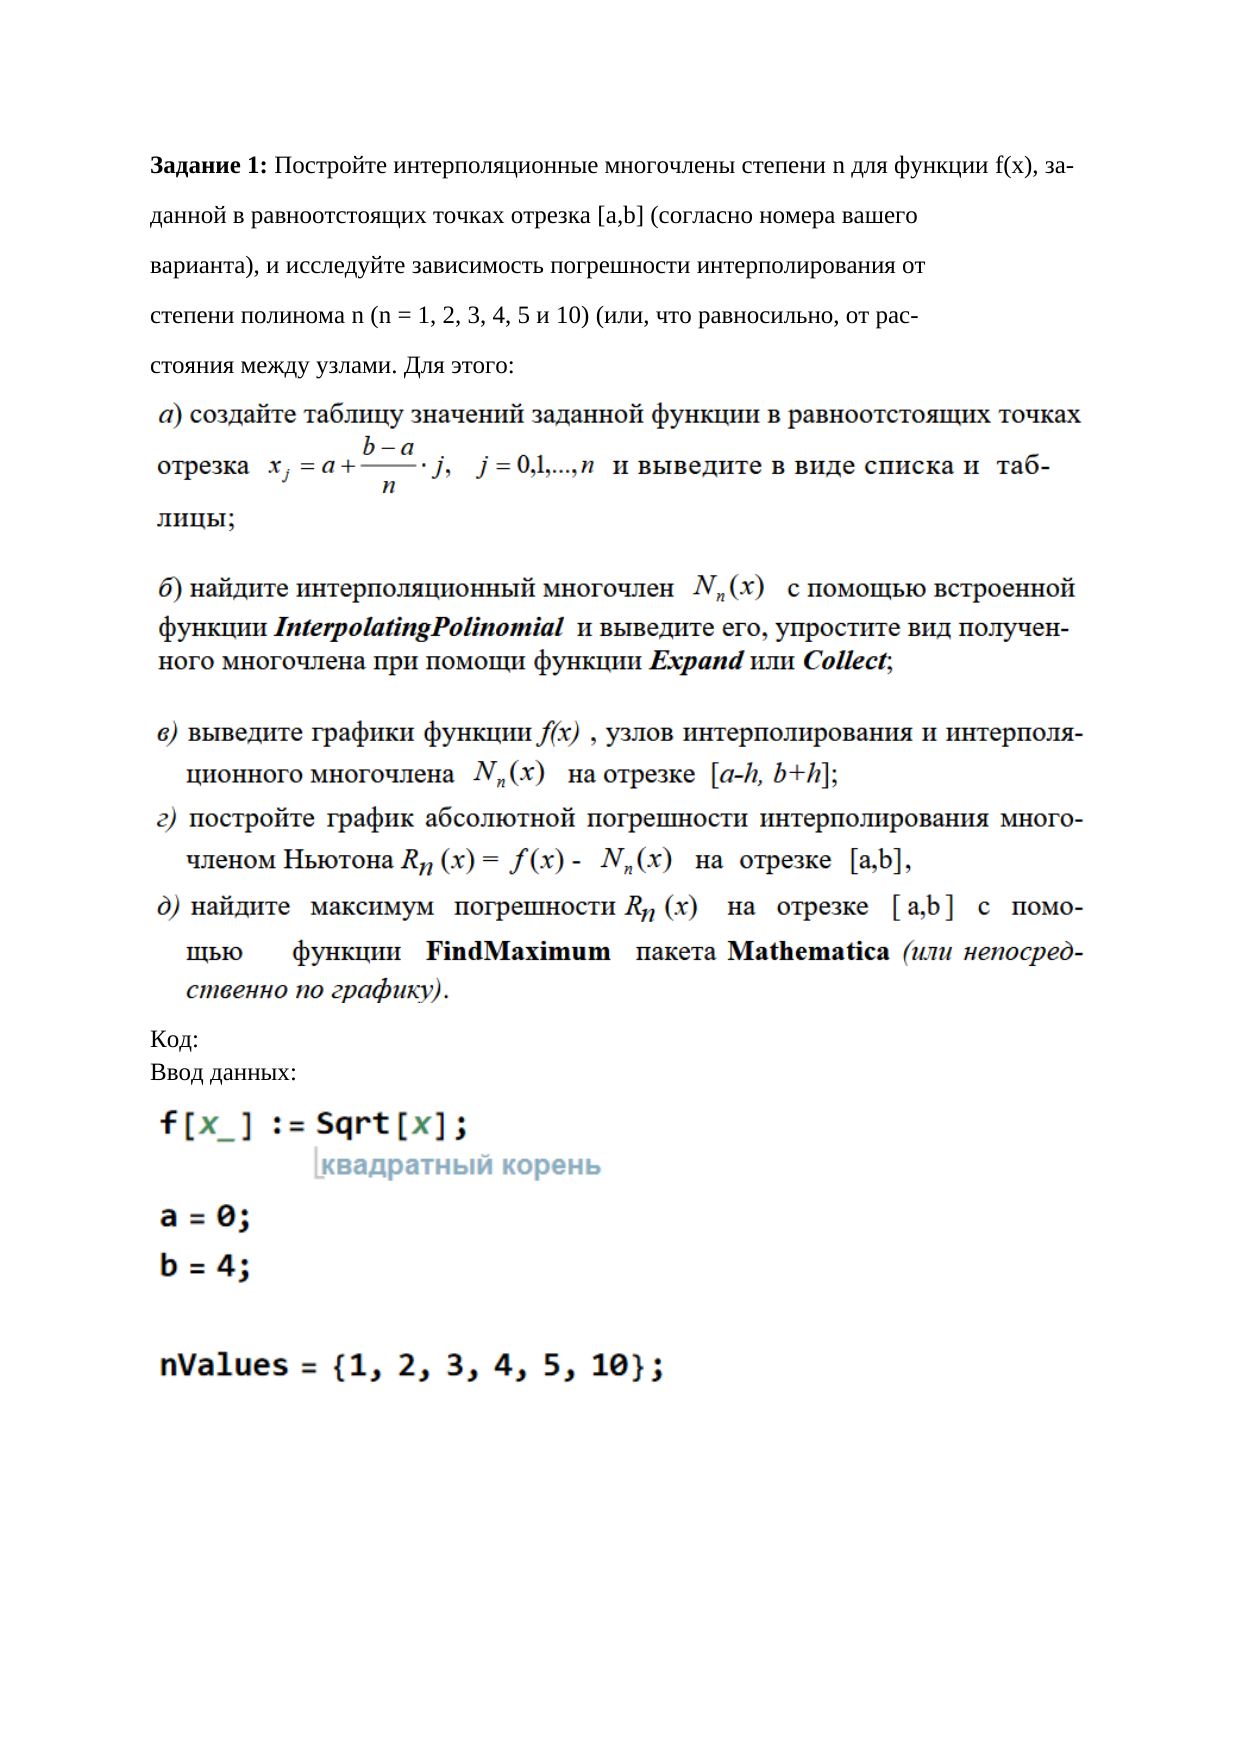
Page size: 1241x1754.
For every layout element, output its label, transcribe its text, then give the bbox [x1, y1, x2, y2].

text стояния между узлами. Для этого: [150, 350, 1090, 379]
text степени полинома n (n = 1, 2, 3, 4, 5 и 10) (или, что равносильно, от рас- [150, 300, 1090, 329]
text варианта), и исследуйте зависимость погрешности интерполирования от [150, 250, 1090, 279]
text Задание 1: Постройте интерполяционные многочлены степени n для функции f(x), за- [150, 150, 1090, 179]
text Код: Ввод данных: [150, 1024, 1090, 1407]
picture [150, 400, 1091, 1003]
picture [150, 1091, 733, 1407]
text данной в равноотстоящих точках отрезка [a,b] (согласно номера вашего [150, 200, 1090, 229]
